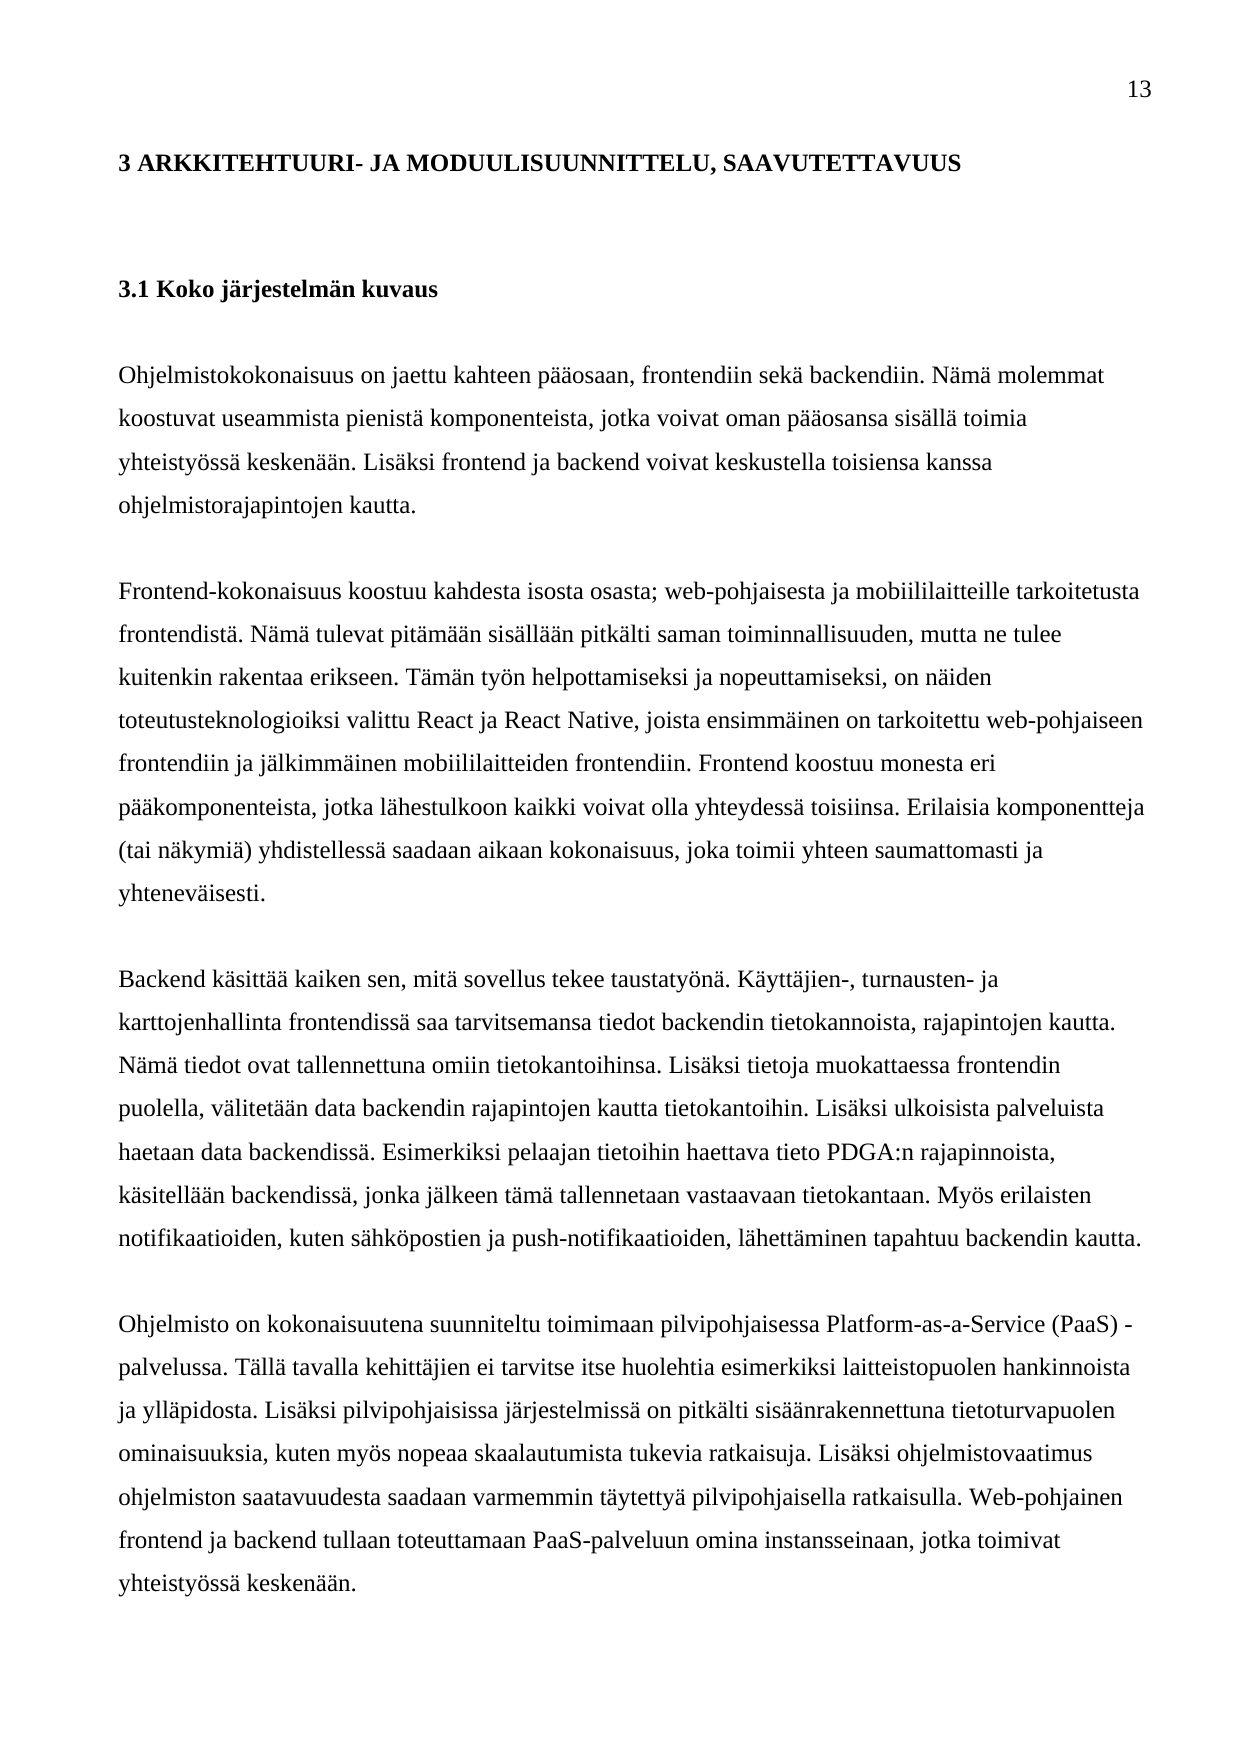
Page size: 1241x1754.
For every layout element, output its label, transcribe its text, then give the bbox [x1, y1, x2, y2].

text Ohjelmistokokonaisuus on jaettu kahteen pääosaan, frontendiin sekä backendiin. Nämä molemmat koostuvat useammista pienistä komponenteista, jotka voivat oman pääosansa sisällä toimia yhteistyössä keskenään. Lisäksi frontend ja backend voivat keskustella toisiensa kanssa ohjelmistorajapintojen kautta. [118, 360, 1152, 518]
text Frontend-kokonaisuus koostuu kahdesta isosta osasta; web-pohjaisesta ja mobiililaitteille tarkoitetusta frontendistä. Nämä tulevat pitämään sisällään pitkälti saman toiminnallisuuden, mutta ne tulee kuitenkin rakentaa erikseen. Tämän työn helpottamiseksi ja nopeuttamiseksi, on näiden toteutusteknologioiksi valittu React ja React Native, joista ensimmäinen on tarkoitettu web-pohjaiseen frontendiin ja jälkimmäinen mobiililaitteiden frontendiin. Frontend koostuu monesta eri pääkomponenteista, jotka lähestulkoon kaikki voivat olla yhteydessä toisiinsa. Erilaisia komponentteja (tai näkymiä) yhdistellessä saadaan aikaan kokonaisuus, joka toimii yhteen saumattomasti ja yhteneväisesti. [118, 576, 1152, 907]
subtitle Arkkitehtuuri- ja moduulisuunnittelu, saavutettavuus [118, 148, 1152, 176]
text Ohjelmisto on kokonaisuutena suunniteltu toimimaan pilvipohjaisessa Platform-as-a-Service (PaaS) -palvelussa. Tällä tavalla kehittäjien ei tarvitse itse huolehtia esimerkiksi laitteistopuolen hankinnoista ja ylläpidosta. Lisäksi pilvipohjaisissa järjestelmissä on pitkälti sisäänrakennettuna tietoturvapuolen ominaisuuksia, kuten myös nopeaa skaalautumista tukevia ratkaisuja. Lisäksi ohjelmistovaatimus ohjelmiston saatavuudesta saadaan varmemmin täytettyä pilvipohjaisella ratkaisulla. Web-pohjainen frontend ja backend tullaan toteuttamaan PaaS-palveluun omina instansseinaan, jotka toimivat yhteistyössä keskenään. [118, 1309, 1152, 1597]
text Backend käsittää kaiken sen, mitä sovellus tekee taustatyönä. Käyttäjien-, turnausten- ja karttojenhallinta frontendissä saa tarvitsemansa tiedot backendin tietokannoista, rajapintojen kautta. Nämä tiedot ovat tallennettuna omiin tietokantoihinsa. Lisäksi tietoja muokattaessa frontendin puolella, välitetään data backendin rajapintojen kautta tietokantoihin. Lisäksi ulkoisista palveluista haetaan data backendissä. Esimerkiksi pelaajan tietoihin haettava tieto PDGA:n rajapinnoista, käsitellään backendissä, jonka jälkeen tämä tallennetaan vastaavaan tietokantaan. Myös erilaisten notifikaatioiden, kuten sähköpostien ja push-notifikaatioiden, lähettäminen tapahtuu backendin kautta. [118, 964, 1152, 1252]
subtitle Koko järjestelmän kuvaus [118, 274, 1152, 303]
